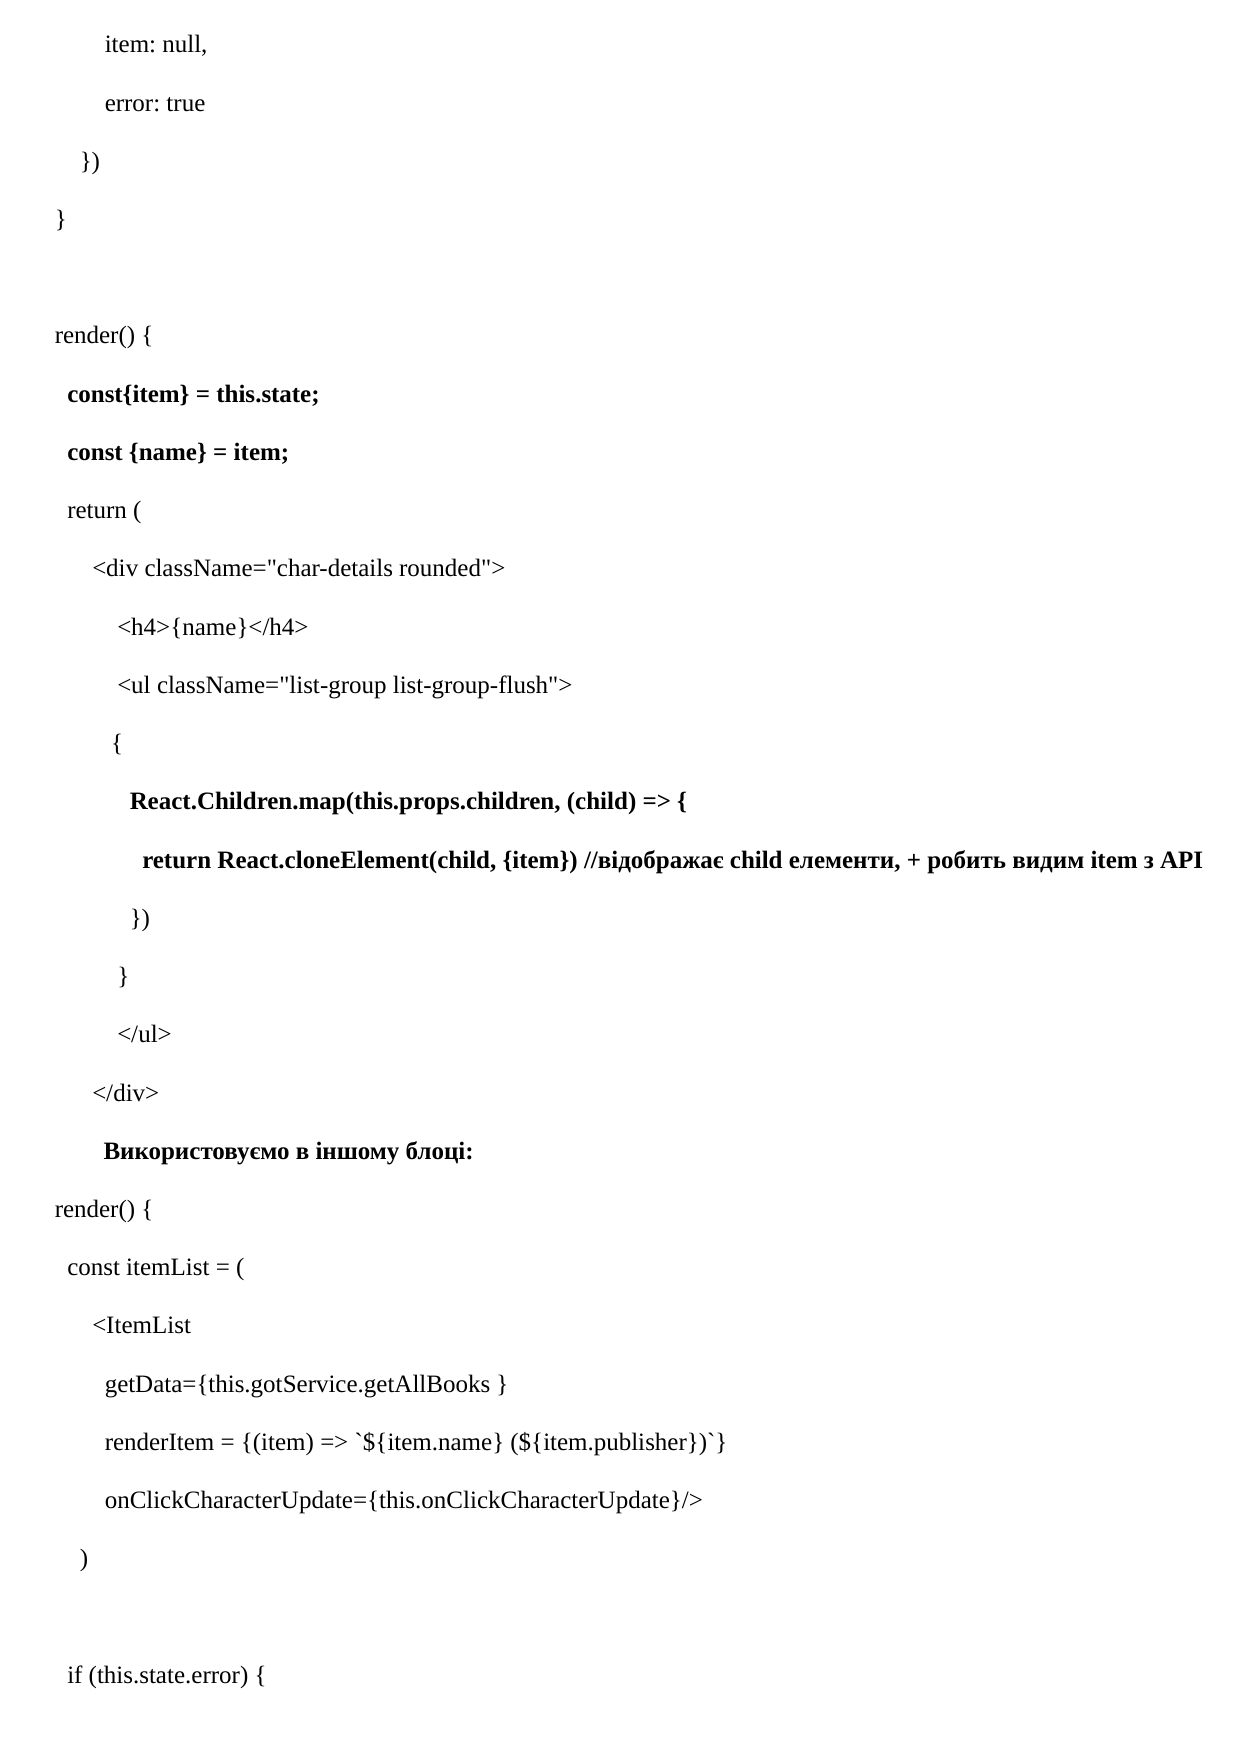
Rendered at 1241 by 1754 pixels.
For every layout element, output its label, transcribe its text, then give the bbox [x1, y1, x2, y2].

text return ( [29, 495, 1211, 524]
text <div className="char-details rounded"> [29, 553, 1211, 582]
text const itemList = ( [29, 1252, 1211, 1281]
text return React.cloneElement(child, {item}) //відображає child елементи, + робить видим item з API [29, 845, 1211, 873]
text const{item} = this.state; [29, 379, 1211, 408]
text render() { [29, 321, 1211, 349]
text </div> [29, 1078, 1211, 1106]
text <ul className="list-group list-group-flush"> [29, 670, 1211, 699]
text getData={this.gotService.getAllBooks } [29, 1369, 1211, 1397]
text }) [29, 146, 1211, 175]
text ) [29, 1543, 1211, 1572]
text render() { [29, 1194, 1211, 1223]
text onClickCharacterUpdate={this.onClickCharacterUpdate}/> [29, 1485, 1211, 1514]
text React.Children.map(this.props.children, (child) => { [29, 786, 1211, 815]
text <ItemList [29, 1311, 1211, 1339]
text if (this.state.error) { [29, 1660, 1211, 1689]
text item: null, [29, 29, 1211, 58]
text } [29, 204, 1211, 233]
text const {name} = item; [29, 437, 1211, 466]
text <h4>{name}</h4> [29, 612, 1211, 641]
text }) [29, 903, 1211, 932]
text { [29, 728, 1211, 757]
text } [29, 961, 1211, 990]
text </ul> [29, 1019, 1211, 1048]
text Використовуємо в іншому блоці: [29, 1136, 1211, 1164]
text renderItem = {(item) => `${item.name} (${item.publisher})`} [29, 1427, 1211, 1456]
text error: true [29, 88, 1211, 116]
